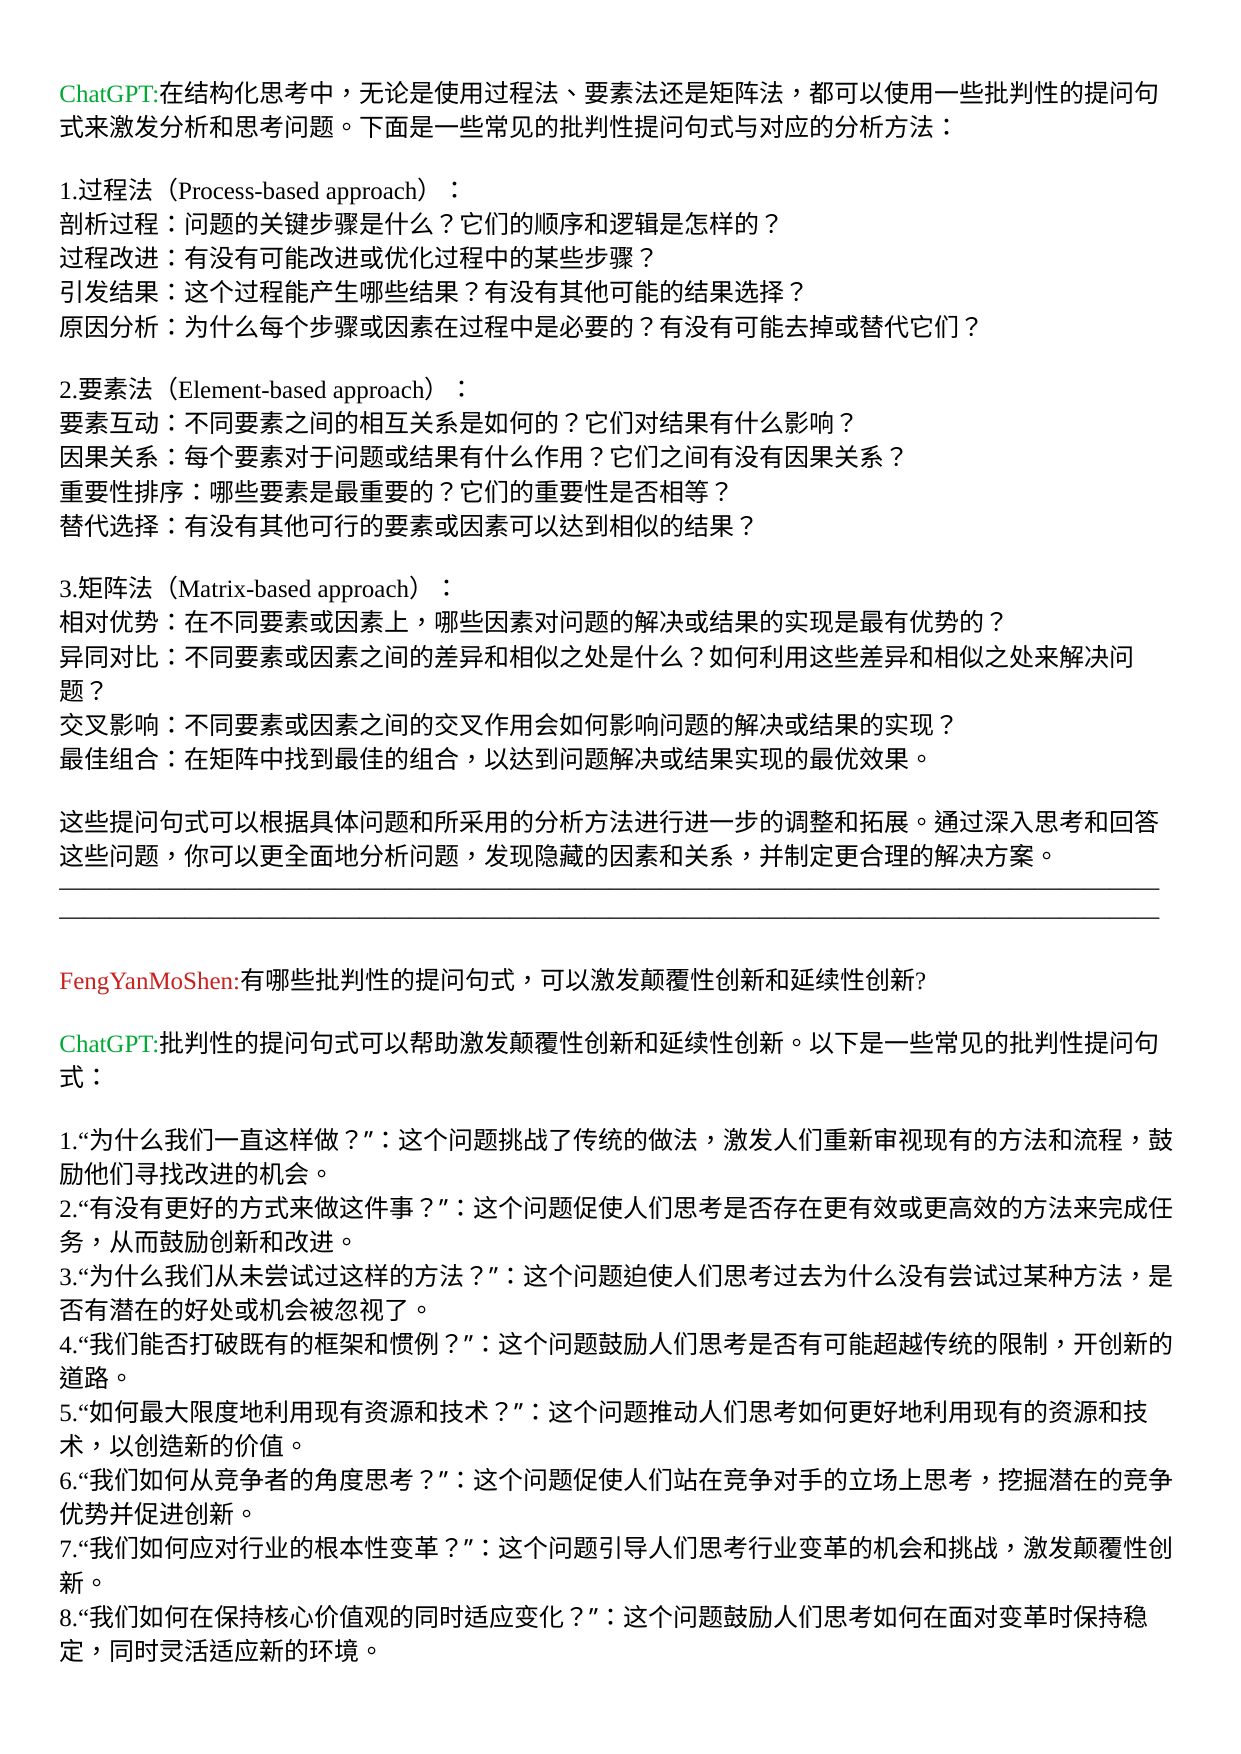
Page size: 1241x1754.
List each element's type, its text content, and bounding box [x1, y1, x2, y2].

text ChatGPT:在结构化思考中，无论是使用过程法、要素法还是矩阵法，都可以使用一些批判性的提问句式来激发分析和思考问题。下面是一些常见的批判性提问句式与对应的分析方法： [59, 76, 1181, 144]
text 6.“我们如何从竞争者的角度思考？”：这个问题促使人们站在竞争对手的立场上思考，挖掘潜在的竞争优势并促进创新。 [59, 1463, 1181, 1531]
text 最佳组合：在矩阵中找到最佳的组合，以达到问题解决或结果实现的最优效果。 [59, 741, 1181, 775]
text 剖析过程：问题的关键步骤是什么？它们的顺序和逻辑是怎样的？ [59, 207, 1181, 241]
text 重要性排序：哪些要素是最重要的？它们的重要性是否相等？ [59, 474, 1181, 508]
text 1.“为什么我们一直这样做？”：这个问题挑战了传统的做法，激发人们重新审视现有的方法和流程，鼓励他们寻找改进的机会。 [59, 1122, 1181, 1191]
text 相对优势：在不同要素或因素上，哪些因素对问题的解决或结果的实现是最有优势的？ [59, 605, 1181, 639]
text 异同对比：不同要素或因素之间的差异和相似之处是什么？如何利用这些差异和相似之处来解决问题？ [59, 639, 1181, 707]
text 要素互动：不同要素之间的相互关系是如何的？它们对结果有什么影响？ [59, 406, 1181, 440]
text 因果关系：每个要素对于问题或结果有什么作用？它们之间有没有因果关系？ [59, 440, 1181, 474]
text 1.过程法（Process-based approach）： [59, 173, 1181, 207]
text 交叉影响：不同要素或因素之间的交叉作用会如何影响问题的解决或结果的实现？ [59, 707, 1181, 741]
text 3.“为什么我们从未尝试过这样的方法？”：这个问题迫使人们思考过去为什么没有尝试过某种方法，是否有潜在的好处或机会被忽视了。 [59, 1259, 1181, 1327]
text ———————————————————————————————————————————— [59, 872, 1181, 901]
text 2.“有没有更好的方式来做这件事？”：这个问题促使人们思考是否存在更有效或更高效的方法来完成任务，从而鼓励创新和改进。 [59, 1191, 1181, 1259]
text 这些提问句式可以根据具体问题和所采用的分析方法进行进一步的调整和拓展。通过深入思考和回答这些问题，你可以更全面地分析问题，发现隐藏的因素和关系，并制定更合理的解决方案。 [59, 804, 1181, 872]
text FengYanMoShen:有哪些批判性的提问句式，可以激发颠覆性创新和延续性创新? [59, 963, 1181, 997]
text 引发结果：这个过程能产生哪些结果？有没有其他可能的结果选择？ [59, 275, 1181, 309]
text 8.“我们如何在保持核心价值观的同时适应变化？”：这个问题鼓励人们思考如何在面对变革时保持稳定，同时灵活适应新的环境。 [59, 1599, 1181, 1667]
text 过程改进：有没有可能改进或优化过程中的某些步骤？ [59, 241, 1181, 275]
text 5.“如何最大限度地利用现有资源和技术？”：这个问题推动人们思考如何更好地利用现有的资源和技术，以创造新的价值。 [59, 1395, 1181, 1463]
text 4.“我们能否打破既有的框架和惯例？”：这个问题鼓励人们思考是否有可能超越传统的限制，开创新的道路。 [59, 1327, 1181, 1395]
text 2.要素法（Element-based approach）： [59, 372, 1181, 406]
text 3.矩阵法（Matrix-based approach）： [59, 571, 1181, 605]
text 7.“我们如何应对行业的根本性变革？”：这个问题引导人们思考行业变革的机会和挑战，激发颠覆性创新。 [59, 1531, 1181, 1599]
text ———————————————————————————————————————————— [59, 901, 1181, 930]
text 原因分析：为什么每个步骤或因素在过程中是必要的？有没有可能去掉或替代它们？ [59, 309, 1181, 343]
text ChatGPT:批判性的提问句式可以帮助激发颠覆性创新和延续性创新。以下是一些常见的批判性提问句式： [59, 1026, 1181, 1094]
text 替代选择：有没有其他可行的要素或因素可以达到相似的结果？ [59, 508, 1181, 542]
